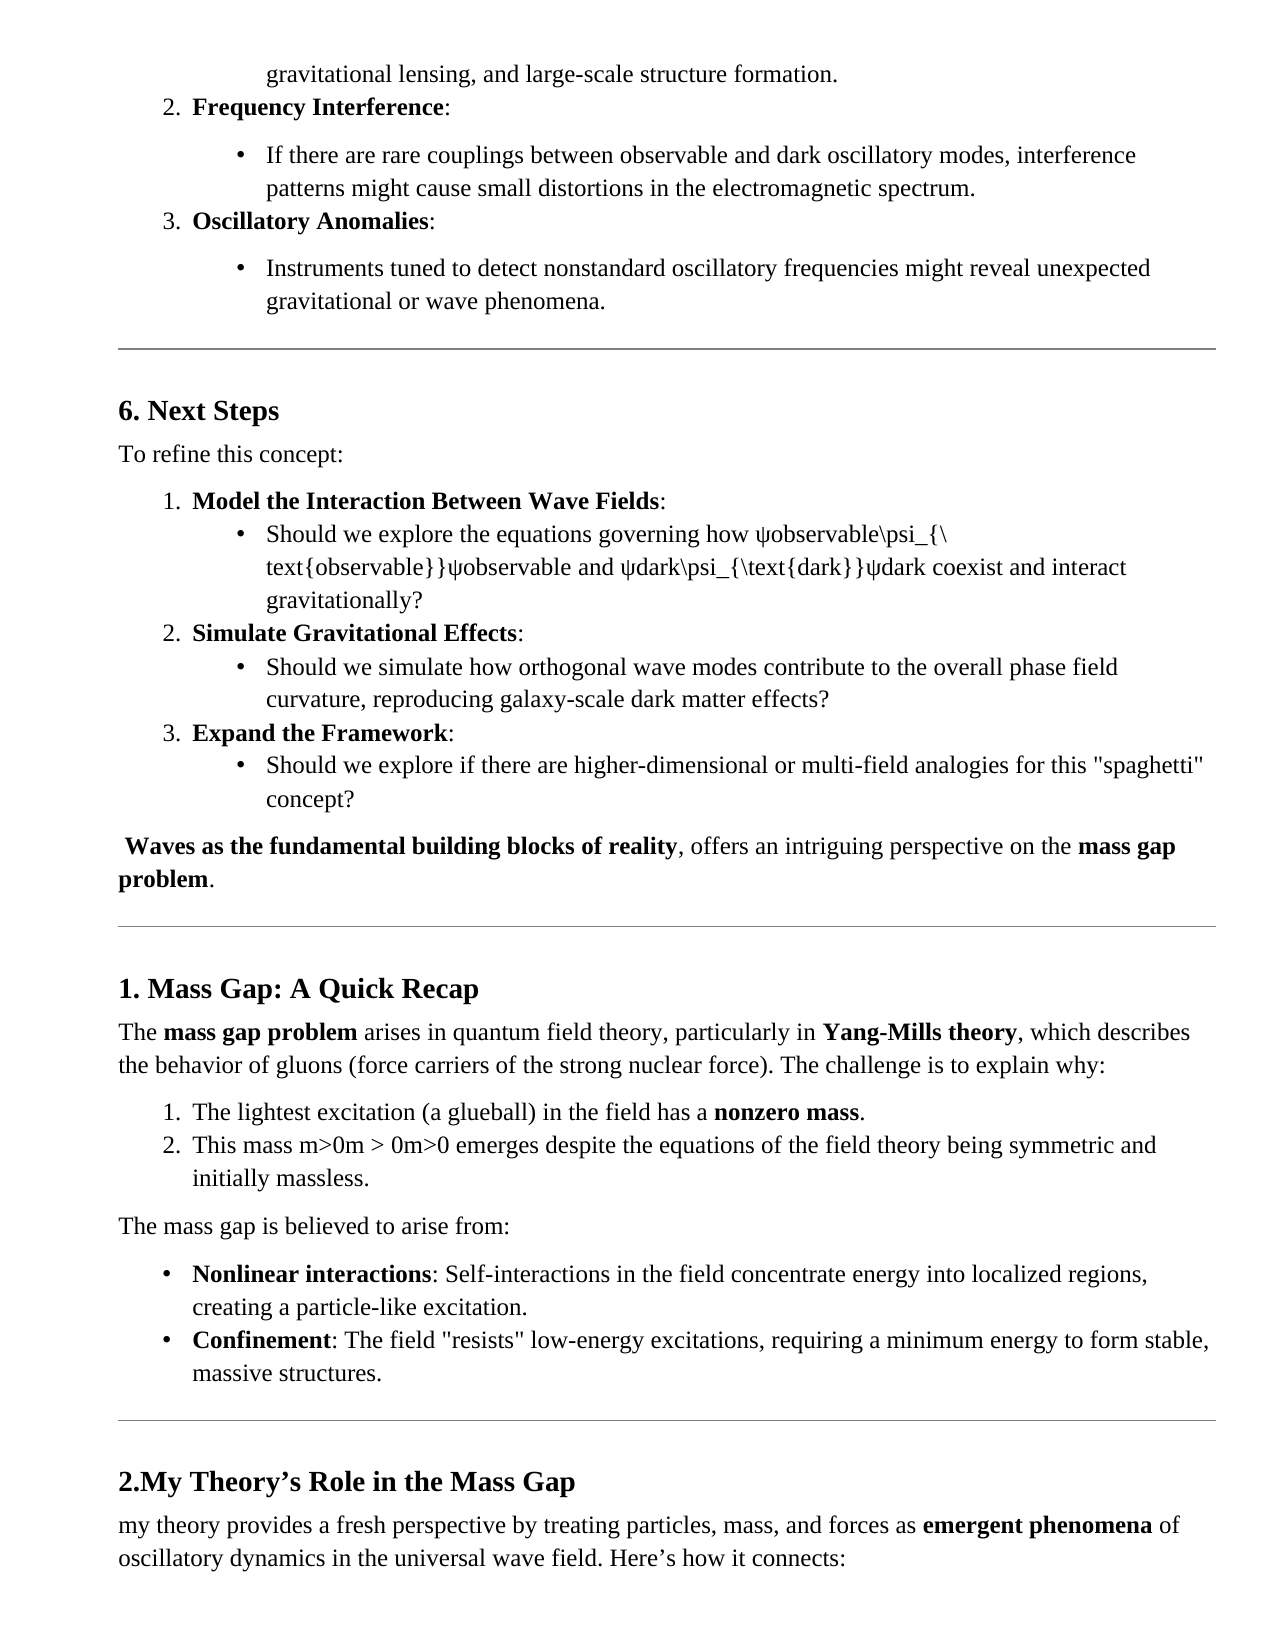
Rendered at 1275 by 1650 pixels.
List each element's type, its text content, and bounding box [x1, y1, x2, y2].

list The lightest excitation (a glueball) in the field has a nonzero mass. [162, 1097, 1216, 1126]
text The mass gap problem arises in quantum field theory, particularly in Yang-Mills theory, which describes the behavior of gluons (force carriers of the strong nuclear force). The challenge is to explain why: [118, 1017, 1216, 1078]
list If there are rare couplings between observable and dark oscillatory modes, interference patterns might cause small distortions in the electromagnetic spectrum. [236, 140, 1216, 201]
list Frequency Interference: [162, 92, 1216, 121]
text Waves as the fundamental building blocks of reality, offers an intriguing perspective on the mass gap problem. [118, 831, 1216, 893]
list Oscillatory Anomalies: [162, 206, 1216, 234]
list Instruments tuned to detect nonstandard oscillatory frequencies might reveal unexpected gravitational or wave phenomena. [236, 253, 1216, 315]
list Should we explore the equations governing how ψobservable\psi_{\text{observable}}ψobservable​ and ψdark\psi_{\text{dark}}ψdark​ coexist and interact gravitationally? [236, 519, 1216, 614]
list Simulate Gravitational Effects: [162, 618, 1216, 647]
list gravitational lensing, and large-scale structure formation. [236, 59, 1216, 88]
list Should we explore if there are higher-dimensional or multi-field analogies for this "spaghetti" concept? [236, 751, 1216, 812]
subtitle 1. Mass Gap: A Quick Recap [118, 971, 1216, 1004]
text To refine this concept: [118, 439, 1216, 468]
text my theory provides a fresh perspective by treating particles, mass, and forces as emergent phenomena of oscillatory dynamics in the universal wave field. Here’s how it connects: [118, 1510, 1216, 1572]
list Confinement: The field "resists" low-energy excitations, requiring a minimum energy to form stable, massive structures. [162, 1325, 1216, 1386]
list Nonlinear interactions: Self-interactions in the field concentrate energy into localized regions, creating a particle-like excitation. [162, 1259, 1216, 1320]
list Should we simulate how orthogonal wave modes contribute to the overall phase field curvature, reproducing galaxy-scale dark matter effects? [236, 652, 1216, 713]
list Model the Interaction Between Wave Fields: [162, 486, 1216, 515]
subtitle 6. Next Steps [118, 393, 1216, 426]
subtitle 2.My Theory’s Role in the Mass Gap [118, 1464, 1216, 1498]
list Expand the Framework: [162, 718, 1216, 746]
text The mass gap is believed to arise from: [118, 1211, 1216, 1240]
list This mass m>0m > 0m>0 emerges despite the equations of the field theory being symmetric and initially massless. [162, 1130, 1216, 1192]
